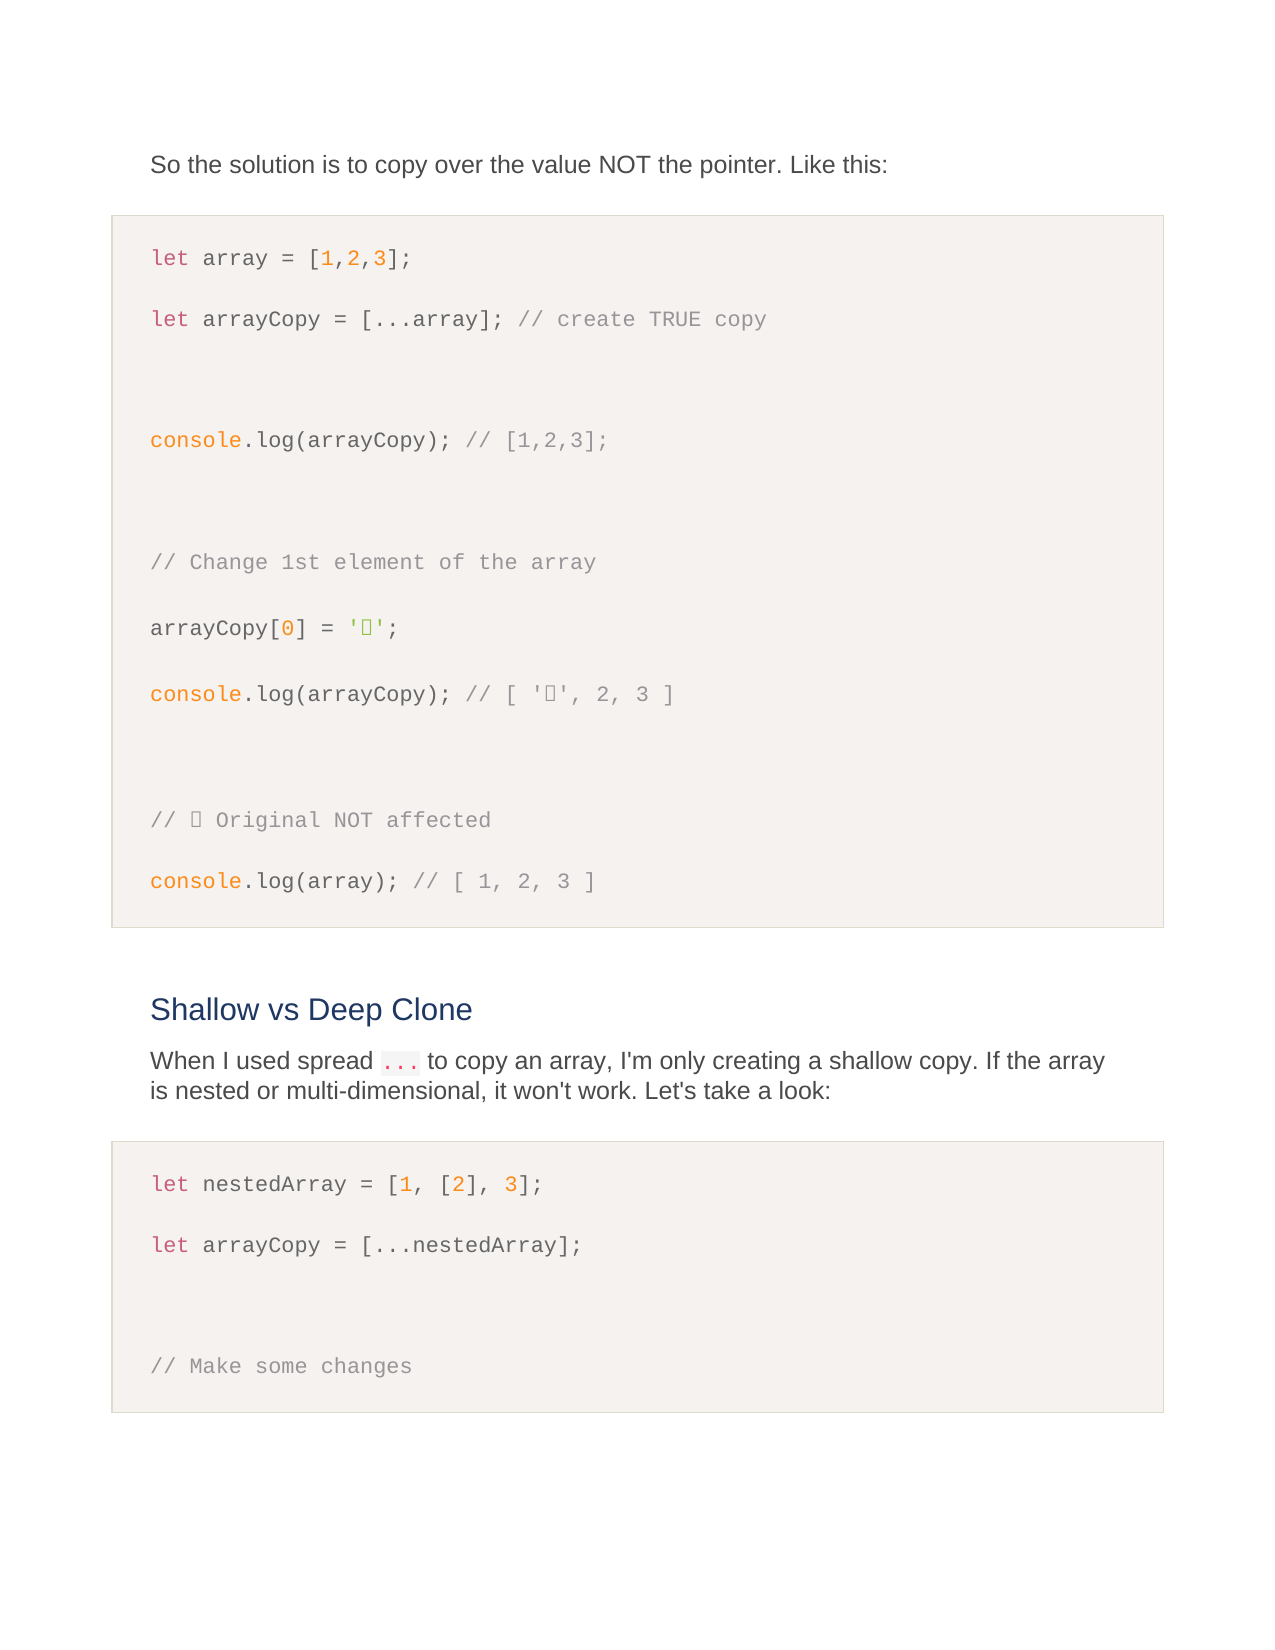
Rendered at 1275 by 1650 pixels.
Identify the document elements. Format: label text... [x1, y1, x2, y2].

text let arrayCopy = [...nestedArray]; [113, 1201, 1163, 1259]
text When I used spread ... to copy an array, I'm only creating a shallow copy. If the array is nested or multi-dimensional, it won't work. Let's take a look: [150, 1046, 1125, 1105]
text console.log(arrayCopy); // [ '👻', 2, 3 ] [113, 645, 1163, 708]
text // Make some changes [113, 1323, 1163, 1412]
text let arrayCopy = [...array]; // create TRUE copy [113, 275, 1163, 333]
text So the solution is to copy over the value NOT the pointer. Like this: [150, 150, 1125, 179]
text let array = [1,2,3]; [113, 216, 1163, 272]
subtitle Shallow vs Deep Clone [150, 991, 1125, 1026]
text console.log(array); // [ 1, 2, 3 ] [113, 838, 1163, 927]
text // ✅ Original NOT affected [113, 772, 1163, 834]
text let nestedArray = [1, [2], 3]; [113, 1142, 1163, 1198]
text // Change 1st element of the array [113, 518, 1163, 576]
text arrayCopy[0] = '👻'; [113, 579, 1163, 642]
text console.log(arrayCopy); // [1,2,3]; [113, 397, 1163, 454]
